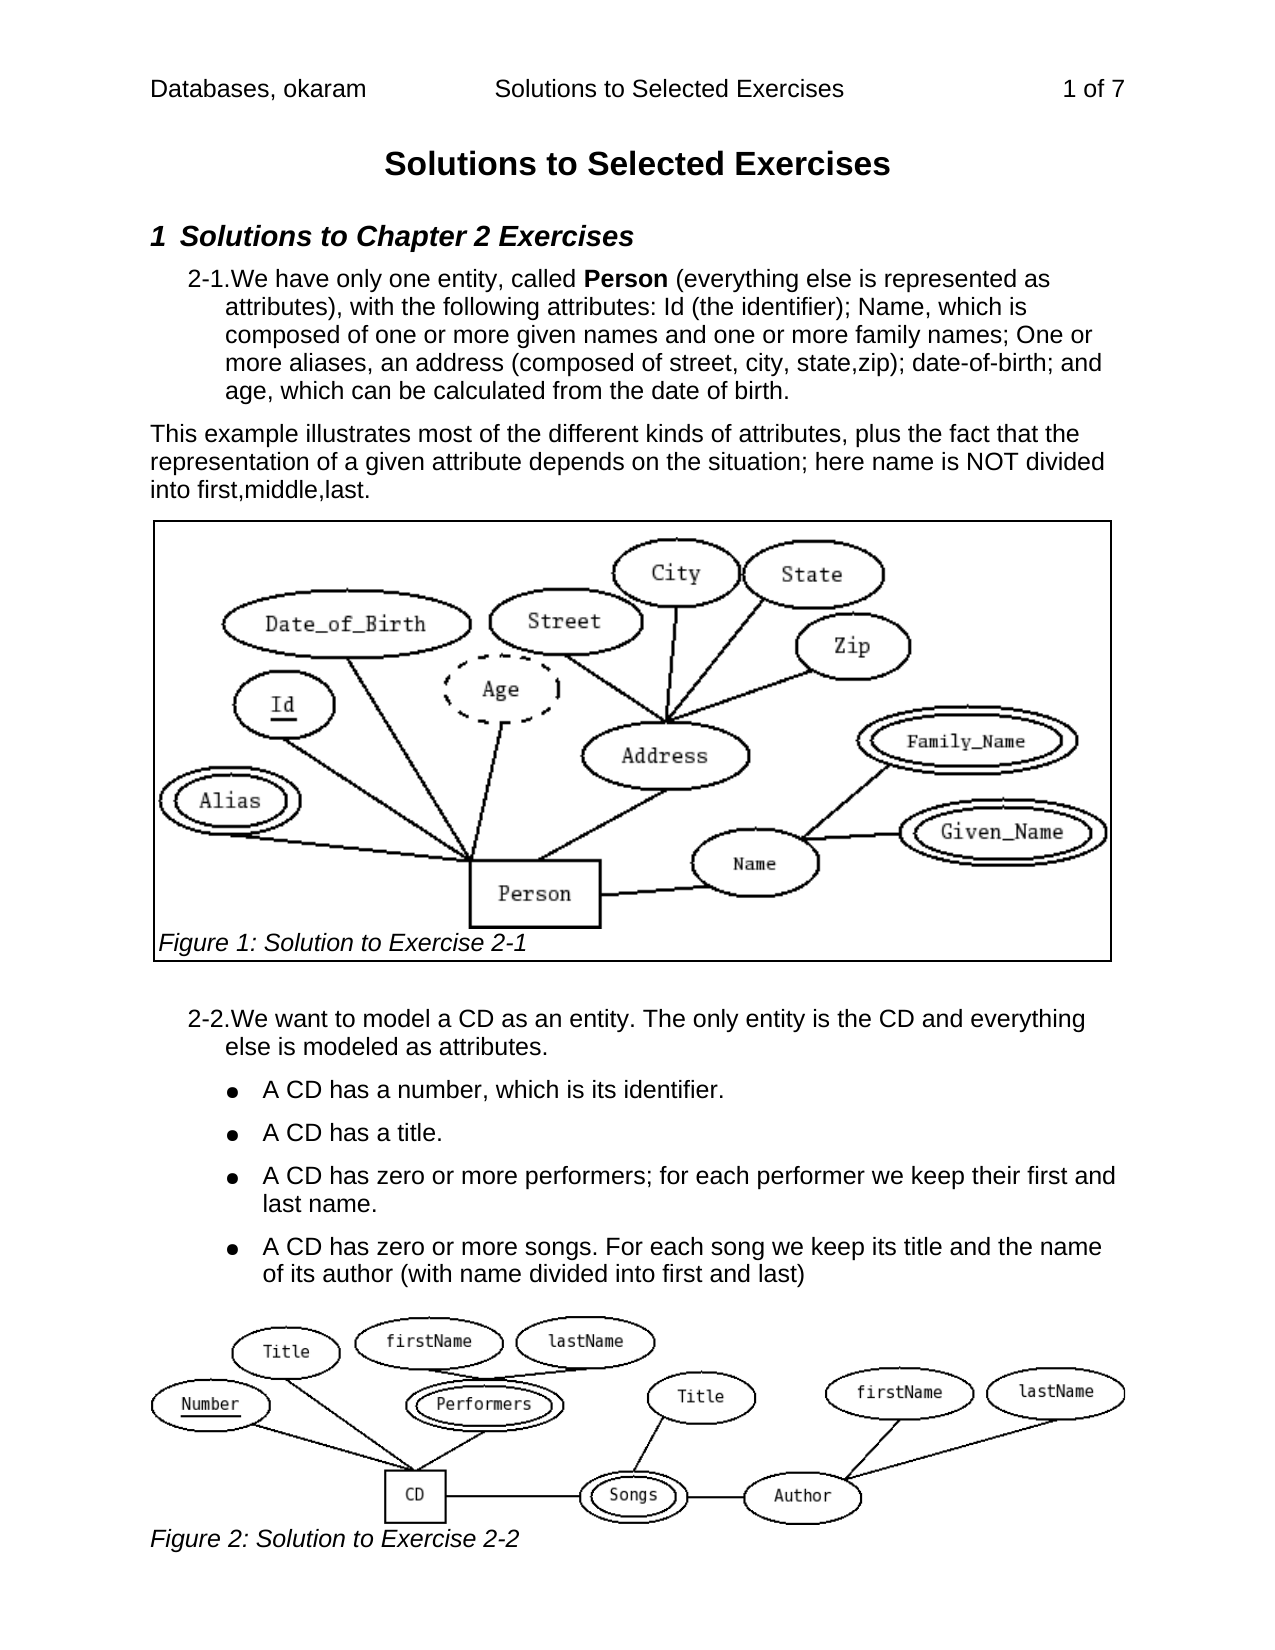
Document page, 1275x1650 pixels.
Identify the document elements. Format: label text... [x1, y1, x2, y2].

list Figure 1: Solution to Exercise 2-1 [158, 929, 1107, 957]
subtitle Solutions to Selected Exercises [150, 145, 1125, 182]
text This example illustrates most of the different kinds of attributes, plus the fact that the representation of a given attribute depends on the situation; here name is NOT divided into first,middle,last. [150, 420, 1125, 503]
list A CD has zero or more songs. For each song we keep its title and the name of its author (with name divided into first and last) [225, 1232, 1125, 1288]
subtitle Solutions to Chapter 2 Exercises [150, 220, 1125, 253]
picture [158, 537, 1108, 929]
list A CD has zero or more performers; for each performer we keep their first and last name. [225, 1162, 1125, 1217]
list A CD has a number, which is its identifier. [225, 1076, 1125, 1104]
list A CD has a title. [225, 1119, 1125, 1147]
picture [150, 1315, 1126, 1525]
list We want to model a CD as an entity. The only entity is the CD and everything else is modeled as attributes. [187, 1005, 1125, 1061]
list We have only one entity, called Person (everything else is represented as attributes), with the following attributes: Id (the identiﬁer); Name, which is composed of one or more given names and one or more family names; One or more aliases, an address (composed of street, city, state,zip); date-of-birth; and age, which can be calculated from the date of birth. [187, 265, 1125, 405]
text Figure 2: Solution to Exercise 2-2 [150, 1525, 1125, 1552]
